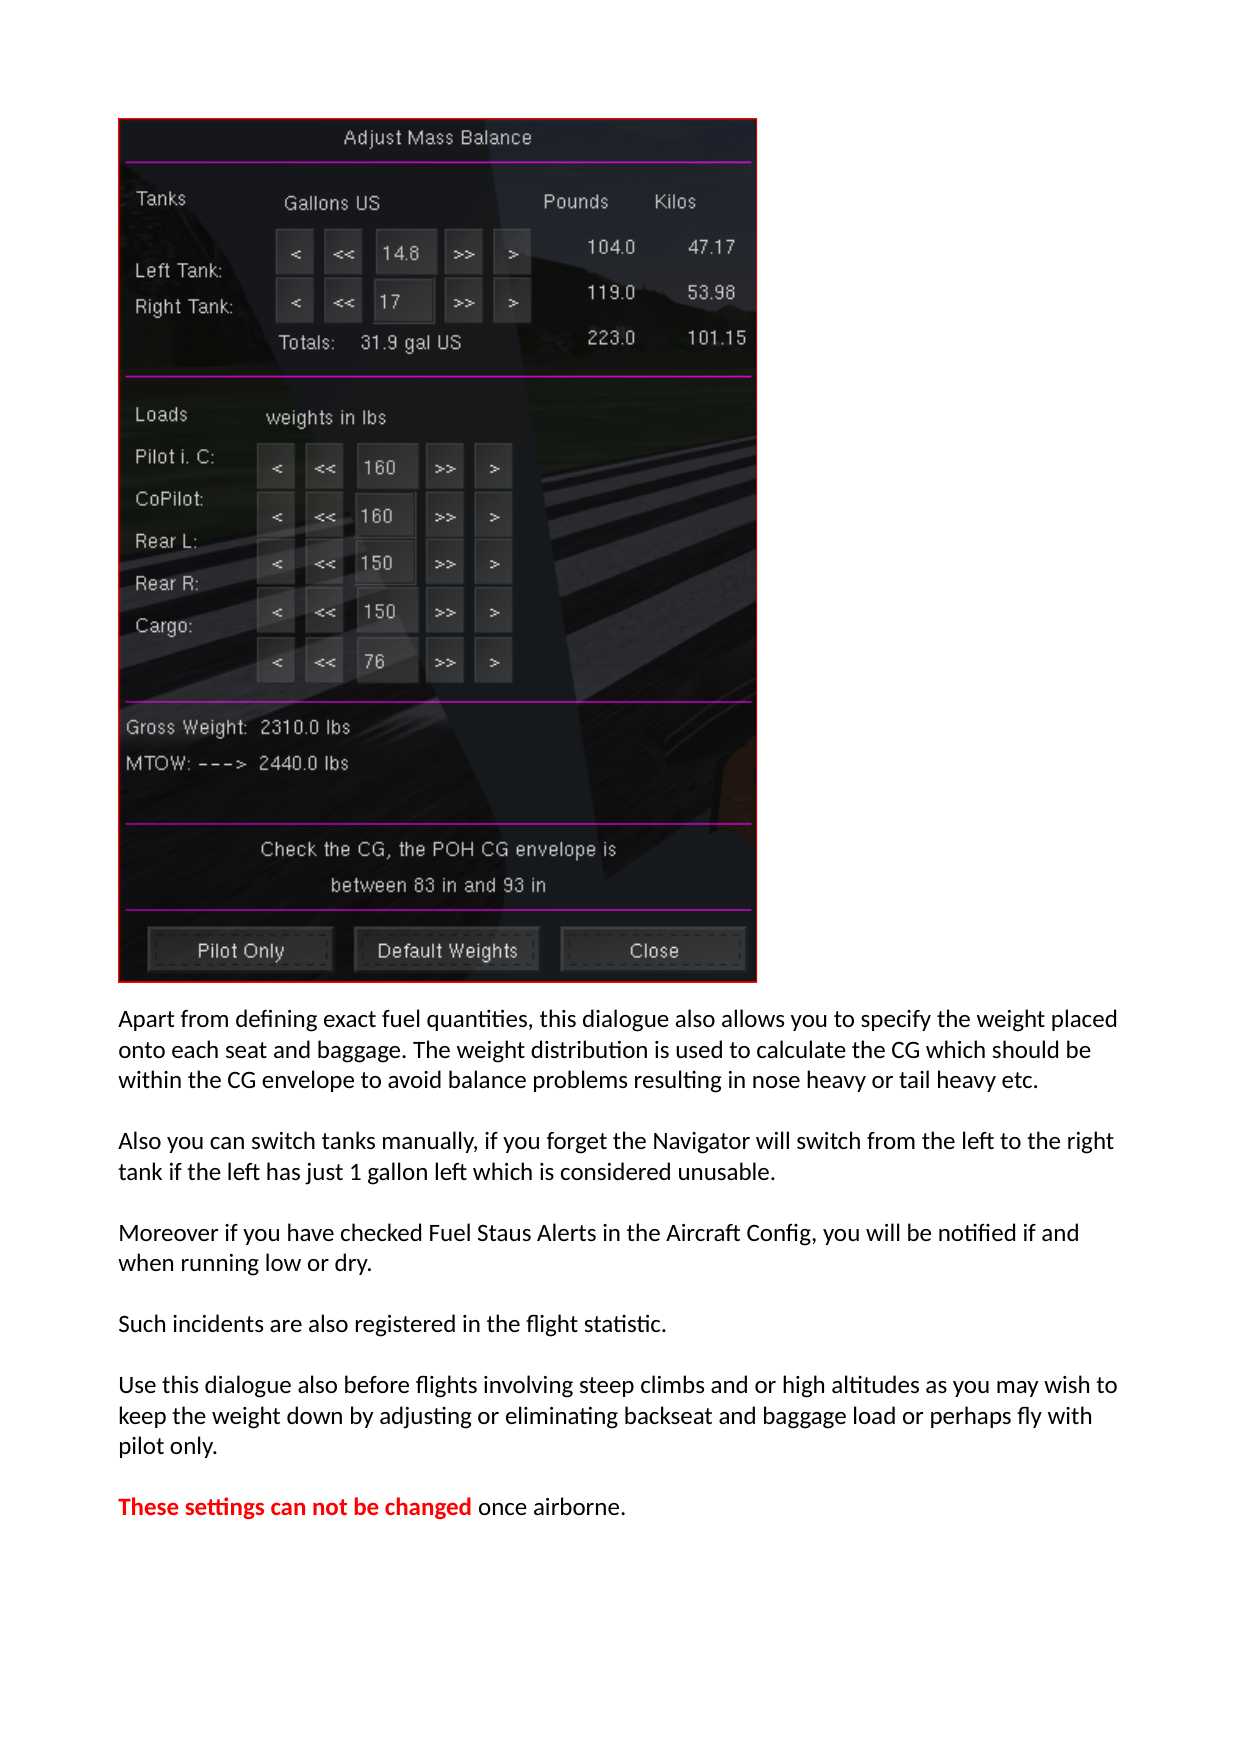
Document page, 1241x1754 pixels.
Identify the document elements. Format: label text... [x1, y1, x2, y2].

text Moreover if you have checked Fuel Staus Alerts in the Aircraft Config, you will be notified if and when running low or dry. [118, 1217, 1122, 1278]
text Also you can switch tanks manually, if you forget the Navigator will switch from the left to the right tank if the left has just 1 gallon left which is considered unusable. [118, 1125, 1122, 1186]
text Such incidents are also registered in the flight statistic. [118, 1308, 1122, 1339]
text Apart from defining exact fuel quantities, this dialogue also allows you to specify the weight placed onto each seat and baggage. The weight distribution is used to calculate the CG which should be within the CG envelope to avoid balance problems resulting in nose heavy or tail heavy etc. [118, 1003, 1122, 1095]
text Use this dialogue also before flights involving steep climbs and or high altitudes as you may wish to keep the weight down by adjusting or eliminating backseat and baggage load or perhaps fly with pilot only. [118, 1369, 1122, 1461]
text These settings can not be changed once airborne. [118, 1492, 1122, 1522]
picture [118, 118, 758, 983]
